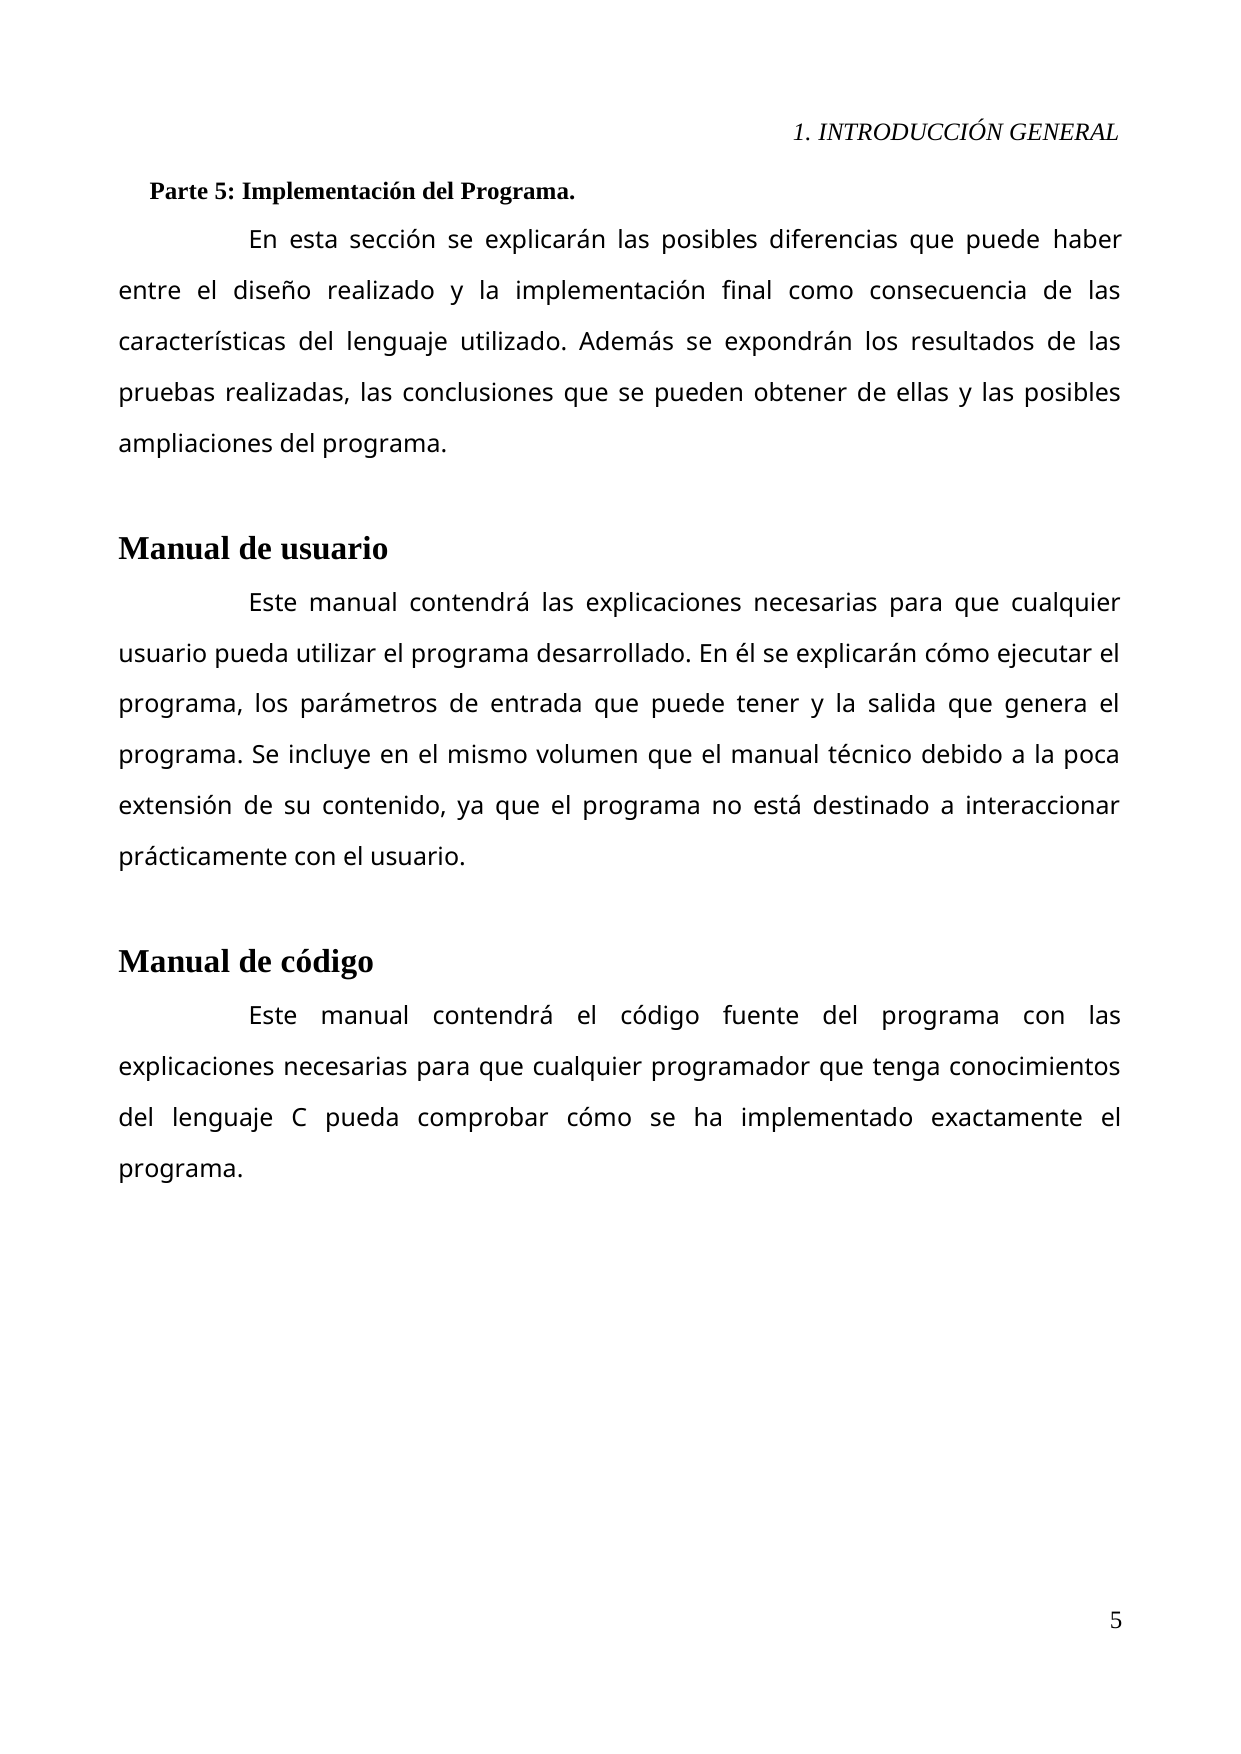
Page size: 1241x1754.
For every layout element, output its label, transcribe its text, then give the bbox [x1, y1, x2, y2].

text Este manual contendrá las explicaciones necesarias para que cualquier usuario pueda utilizar el programa desarrollado. En él se explicarán cómo ejecutar el programa, los parámetros de entrada que puede tener y la salida que genera el programa. Se incluye en el mismo volumen que el manual técnico debido a la poca extensión de su contenido, ya que el programa no está destinado a interaccionar prácticamente con el usuario. [118, 584, 1122, 873]
text En esta sección se explicarán las posibles diferencias que puede haber entre el diseño realizado y la implementación final como consecuencia de las características del lenguaje utilizado. Además se expondrán los resultados de las pruebas realizadas, las conclusiones que se pueden obtener de ellas y las posibles ampliaciones del programa. [118, 222, 1122, 460]
text Manual de código [118, 943, 1122, 979]
text Parte 5: Implementación del Programa. [149, 177, 1122, 205]
text Este manual contendrá el código fuente del programa con las explicaciones necesarias para que cualquier programador que tenga conocimientos del lenguaje C pueda comprobar cómo se ha implementado exactamente el programa. [118, 998, 1122, 1185]
text Manual de usuario [118, 529, 1122, 566]
